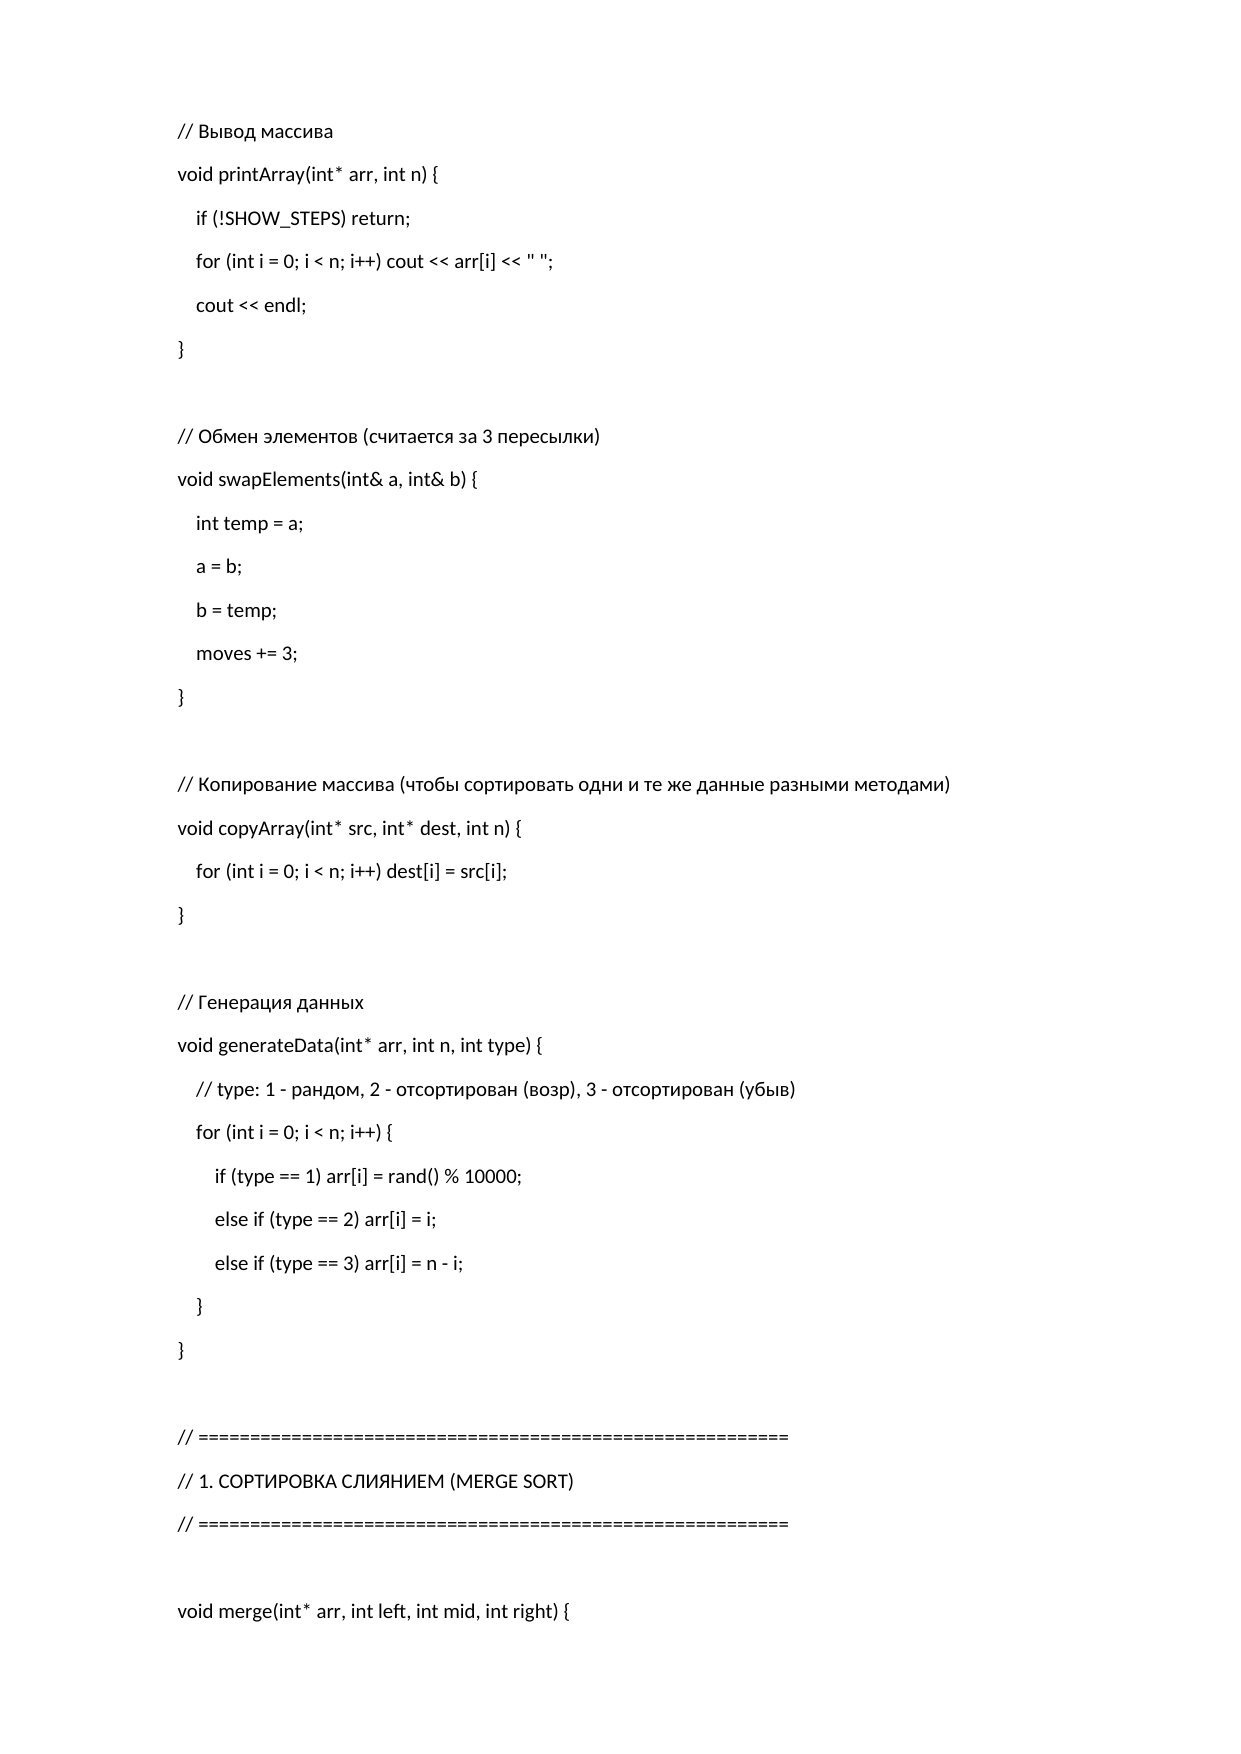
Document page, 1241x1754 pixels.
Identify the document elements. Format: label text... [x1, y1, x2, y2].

text // ========================================================= [177, 1511, 1152, 1537]
text int temp = a; [177, 510, 1152, 535]
text void printArray(int* arr, int n) { [177, 162, 1152, 187]
text // Копирование массива (чтобы сортировать одни и те же данные разными методами) [177, 771, 1152, 797]
text else if (type == 3) arr[i] = n - i; [177, 1250, 1152, 1276]
text moves += 3; [177, 641, 1152, 666]
text } [177, 1294, 1152, 1319]
text a = b; [177, 553, 1152, 579]
text void generateData(int* arr, int n, int type) { [177, 1032, 1152, 1058]
text // type: 1 - рандом, 2 - отсортирован (возр), 3 - отсортирован (убыв) [177, 1076, 1152, 1101]
text for (int i = 0; i < n; i++) { [177, 1119, 1152, 1145]
text // Вывод массива [177, 118, 1152, 143]
text } [177, 902, 1152, 927]
text if (!SHOW_STEPS) return; [177, 205, 1152, 231]
text void copyArray(int* src, int* dest, int n) { [177, 815, 1152, 840]
text } [177, 1337, 1152, 1363]
text else if (type == 2) arr[i] = i; [177, 1207, 1152, 1232]
text // Генерация данных [177, 989, 1152, 1014]
text for (int i = 0; i < n; i++) cout << arr[i] << " "; [177, 249, 1152, 274]
text if (type == 1) arr[i] = rand() % 10000; [177, 1163, 1152, 1188]
text } [177, 684, 1152, 709]
text // Обмен элементов (считается за 3 пересылки) [177, 423, 1152, 448]
text // ========================================================= [177, 1424, 1152, 1450]
text } [177, 336, 1152, 361]
text void swapElements(int& a, int& b) { [177, 466, 1152, 492]
text b = temp; [177, 597, 1152, 622]
text // 1. СОРТИРОВКА СЛИЯНИЕМ (MERGE SORT) [177, 1468, 1152, 1493]
text cout << endl; [177, 292, 1152, 318]
text for (int i = 0; i < n; i++) dest[i] = src[i]; [177, 858, 1152, 884]
text void merge(int* arr, int left, int mid, int right) { [177, 1598, 1152, 1624]
